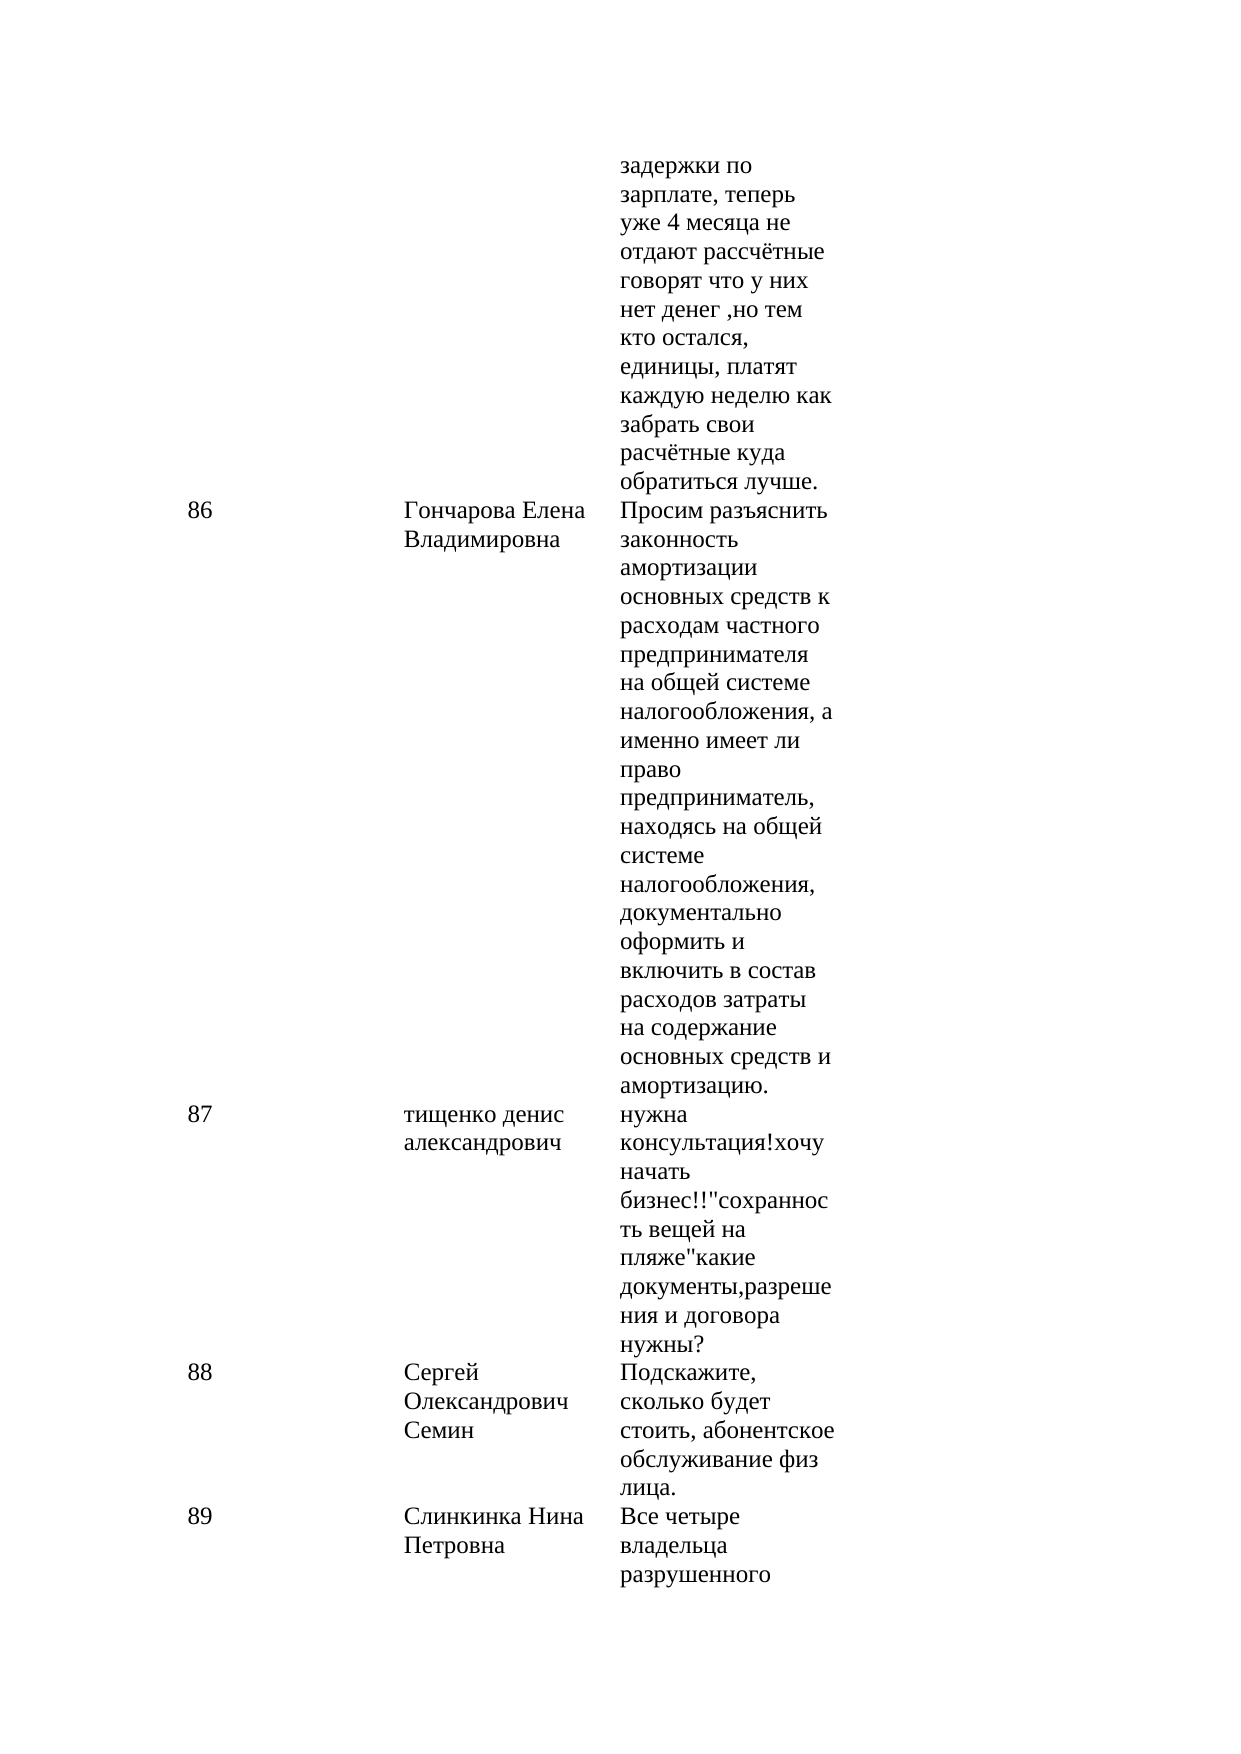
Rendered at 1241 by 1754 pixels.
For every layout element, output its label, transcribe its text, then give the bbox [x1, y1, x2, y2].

table_cell [188, 150, 404, 495]
table_cell [836, 1099, 1053, 1357]
table_cell [836, 495, 1053, 1099]
table_cell [836, 1501, 1053, 1587]
table_cell Слинкинка Нина Петровна [404, 1501, 620, 1587]
table_cell Подскажите, сколько будет стоить, абонентское обслуживание физ лица. [620, 1358, 836, 1501]
table_cell Сергей Олександрович Семин [404, 1358, 620, 1501]
table_cell тищенко денис александрович [404, 1099, 620, 1357]
table_cell Просим разъяснить законность амортизации основных средств к расходам частного предпринимателя на общей системе налогообложения, а именно имеет ли право предприниматель, находясь на общей системе налогообложения, документально оформить и включить в состав расходов затраты на содержание основных средств и амортизацию. [620, 495, 836, 1099]
table_cell [836, 1358, 1053, 1501]
table_cell 86 [188, 495, 404, 1099]
table_cell 88 [188, 1358, 404, 1501]
table_cell задержки по зарплате, теперь уже 4 месяца не отдают рассчётные говорят что у них нет денег ,но тем кто остался, единицы, платят каждую неделю как забрать свои расчётные куда обратиться лучше. [620, 150, 836, 495]
table_cell 87 [188, 1099, 404, 1357]
table_cell Все четыре владельца разрушенного [620, 1501, 836, 1587]
table_cell Гончарова Елена Владимировна [404, 495, 620, 1099]
table_cell нужна консультация!хочу начать бизнес!!"сохранность вещей на пляже"какие документы,разрешения и договора нужны? [620, 1099, 836, 1357]
table_cell 89 [188, 1501, 404, 1587]
table_cell [836, 150, 1053, 495]
table_cell [404, 150, 620, 495]
